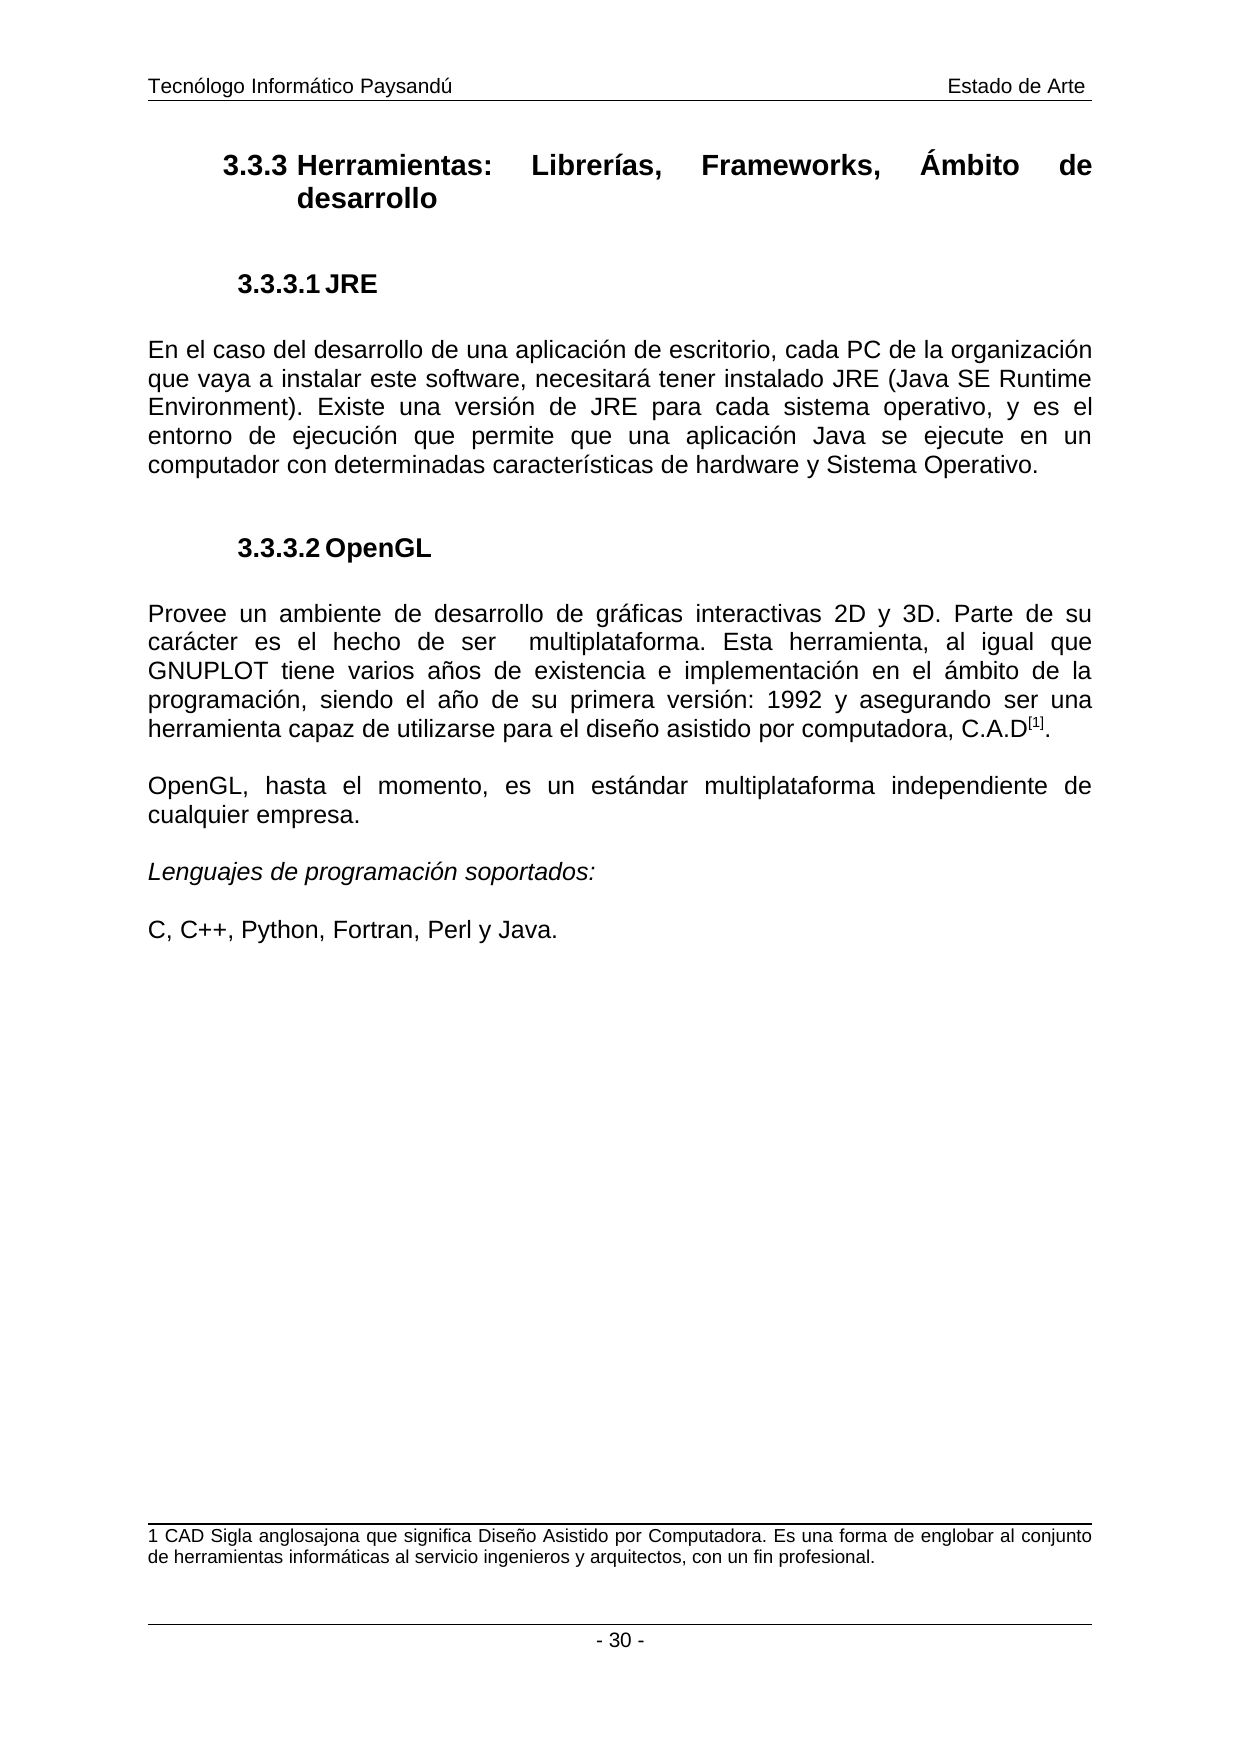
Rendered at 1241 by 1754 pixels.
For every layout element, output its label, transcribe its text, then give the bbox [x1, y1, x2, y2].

subtitle OpenGL [237, 532, 1092, 563]
text C, C++, Python, Fortran, Perl y Java. [148, 915, 1092, 943]
text Provee un ambiente de desarrollo de gráficas interactivas 2D y 3D. Parte de su carácter es el hecho de ser multiplataforma. Esta herramienta, al igual que GNUPLOT tiene varios años de existencia e implementación en el ámbito de la programación, siendo el año de su primera versión: 1992 y asegurando ser una herramienta capaz de utilizarse para el diseño asistido por computadora, C.A.D[1]. [148, 598, 1092, 742]
text En el caso del desarrollo de una aplicación de escritorio, cada PC de la organización que vaya a instalar este software, necesitará tener instalado JRE (Java SE Runtime Environment). Existe una versión de JRE para cada sistema operativo, y es el entorno de ejecución que permite que una aplicación Java se ejecute en un computador con determinadas características de hardware y Sistema Operativo. [148, 335, 1092, 478]
text 1 CAD Sigla anglosajona que significa Diseño Asistido por Computadora. Es una forma de englobar al conjunto de herramientas informáticas al servicio ingenieros y arquitectos, con un fin profesional. [148, 1525, 1092, 1568]
text Lenguajes de programación soportados: [148, 857, 1092, 886]
text OpenGL, hasta el momento, es un estándar multiplataforma independiente de cualquier empresa. [148, 771, 1092, 828]
subtitle JRE [237, 268, 1092, 300]
subtitle Herramientas: Librerías, Frameworks, Ámbito de desarrollo [223, 148, 1092, 215]
